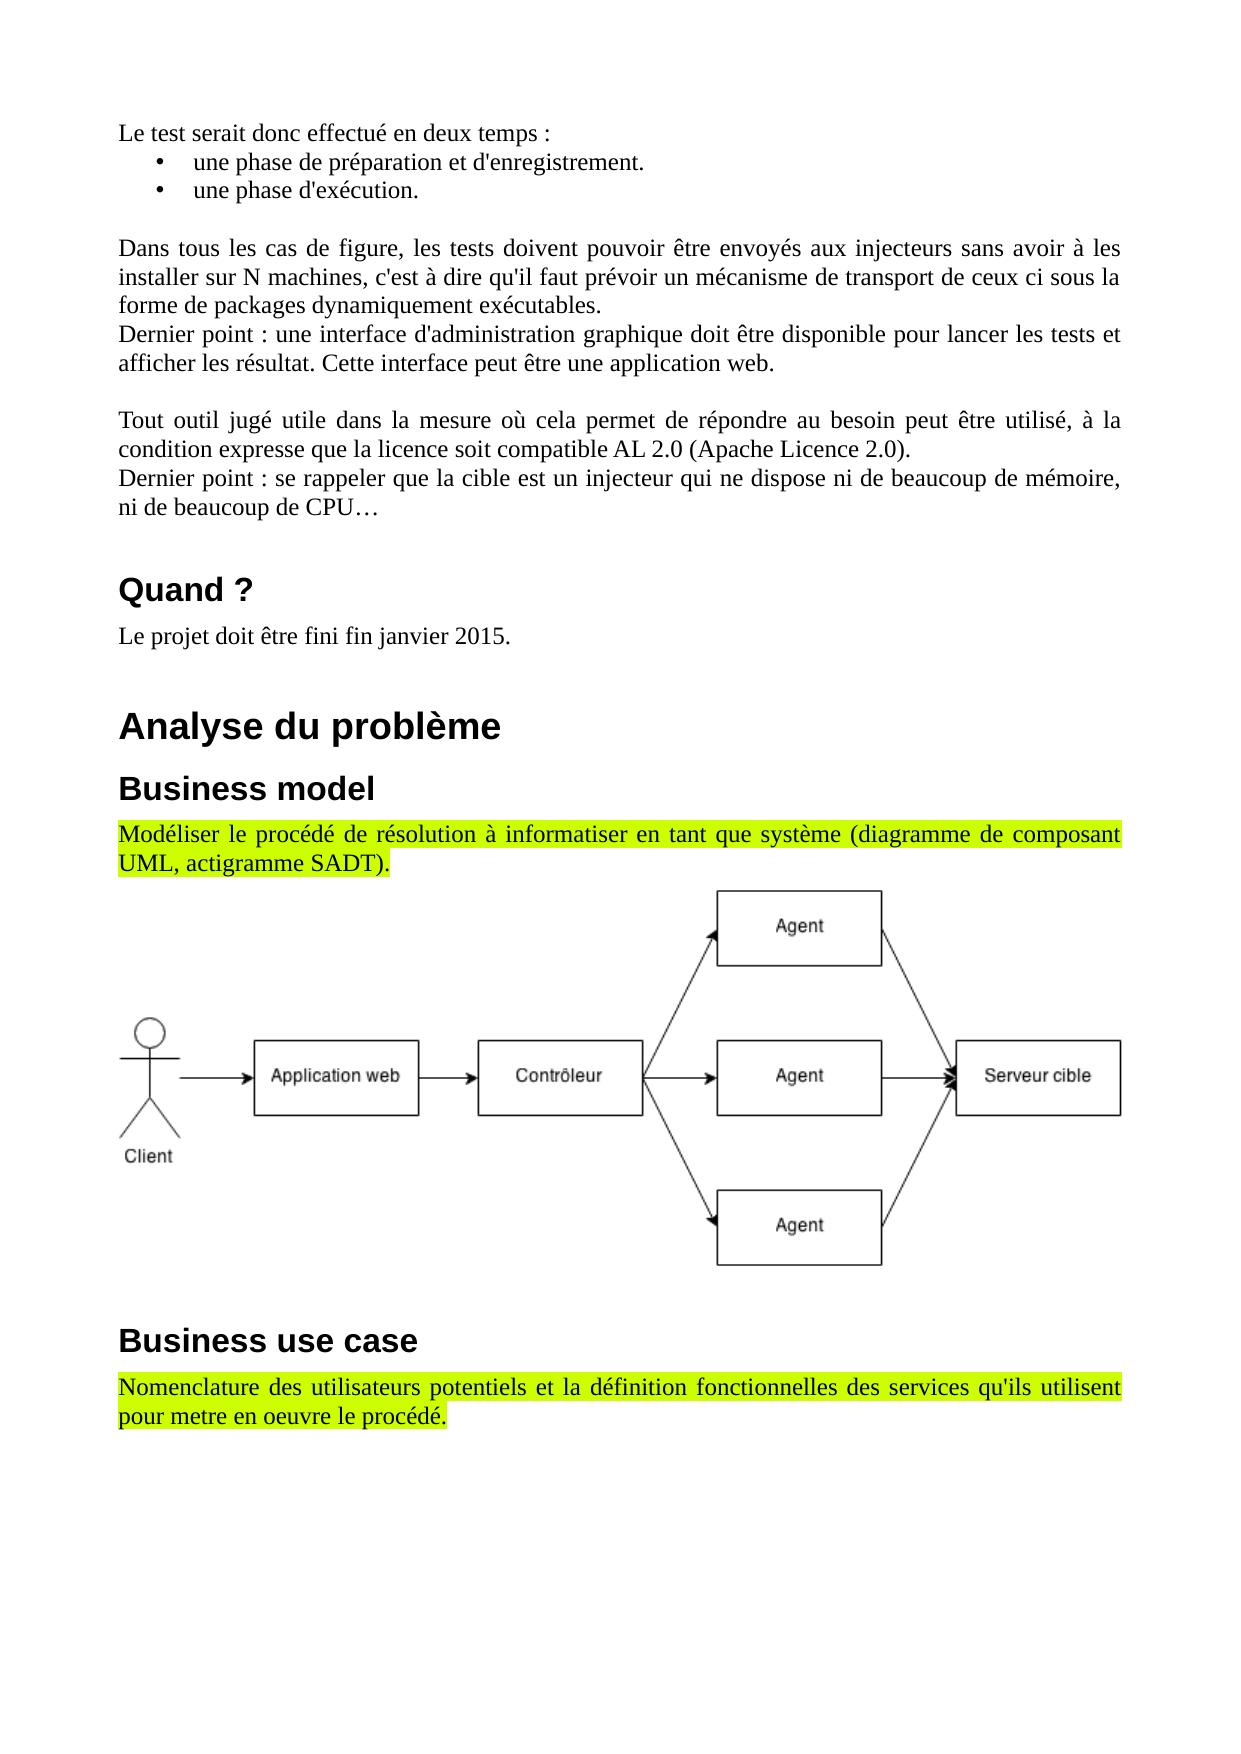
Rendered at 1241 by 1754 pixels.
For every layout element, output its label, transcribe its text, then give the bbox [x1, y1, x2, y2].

text Modéliser le procédé de résolution à informatiser en tant que système (diagramme de composant UML, actigramme SADT). [118, 819, 1122, 877]
text Dernier point : se rappeler que la cible est un injecteur qui ne dispose ni de beaucoup de mémoire, ni de beaucoup de CPU… [118, 463, 1122, 521]
subtitle Business use case [118, 1321, 1122, 1359]
list une phase d'exécution. [156, 176, 1122, 204]
subtitle Business model [118, 768, 1122, 807]
picture [118, 889, 1123, 1272]
list une phase de préparation et d'enregistrement. [156, 147, 1122, 176]
text Le projet doit être fini fin janvier 2015. [118, 621, 1122, 650]
text Dans tous les cas de figure, les tests doivent pouvoir être envoyés aux injecteurs sans avoir à les installer sur N machines, c'est à dire qu'il faut prévoir un mécanisme de transport de ceux ci sous la forme de packages dynamiquement exécutables. [118, 233, 1122, 319]
subtitle Quand ? [118, 570, 1122, 609]
text Dernier point : une interface d'administration graphique doit être disponible pour lancer les tests et afficher les résultat. Cette interface peut être une application web. [118, 319, 1122, 377]
subtitle Analyse du problème [118, 704, 1122, 747]
text Le test serait donc effectué en deux temps : [118, 118, 1122, 147]
text Tout outil jugé utile dans la mesure où cela permet de répondre au besoin peut être utilisé, à la condition expresse que la licence soit compatible AL 2.0 (Apache Licence 2.0). [118, 406, 1122, 463]
text Nomenclature des utilisateurs potentiels et la définition fonctionnelles des services qu'ils utilisent pour metre en oeuvre le procédé. [118, 1372, 1122, 1429]
